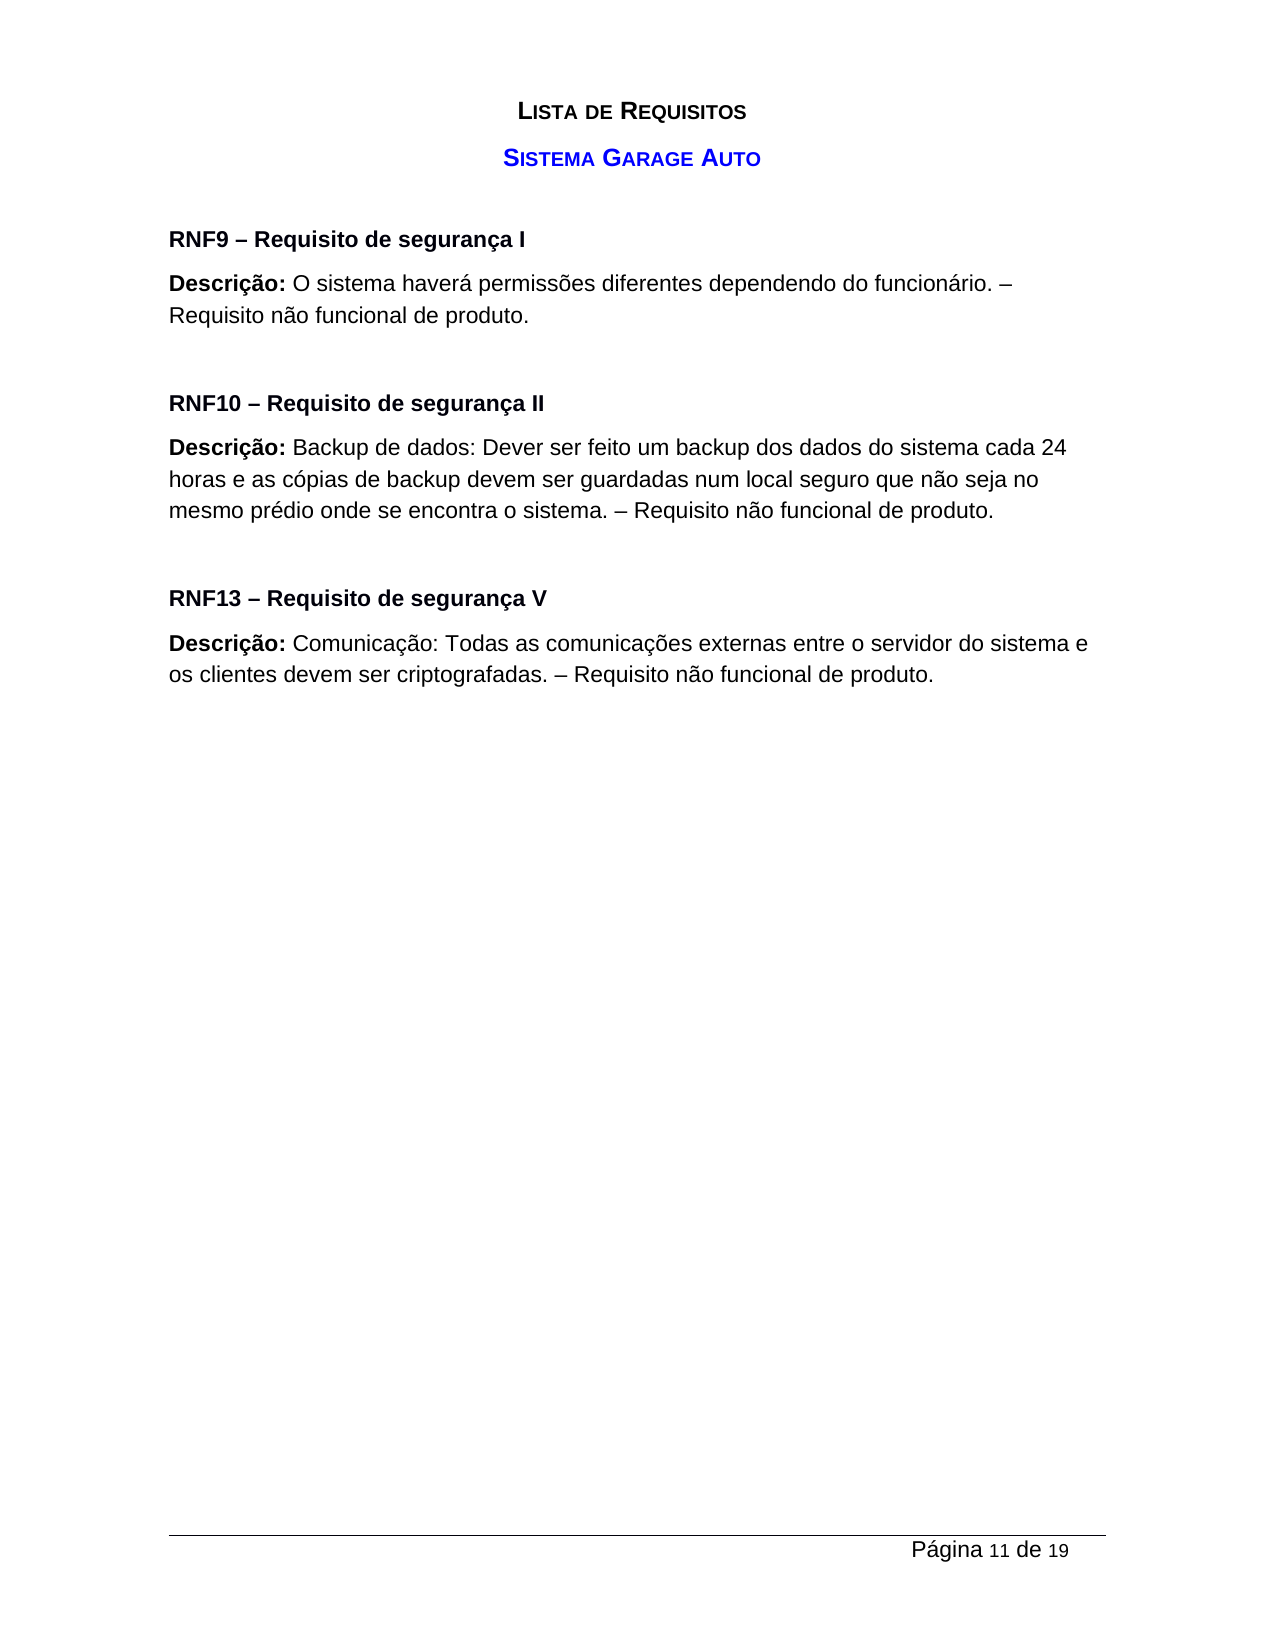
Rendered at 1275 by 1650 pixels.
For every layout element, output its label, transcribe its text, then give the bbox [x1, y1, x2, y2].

subtitle RNF10 – Requisito de segurança II [169, 390, 1106, 416]
subtitle RNF9 – Requisito de segurança I [169, 226, 1106, 253]
subtitle RNF13 – Requisito de segurança V [169, 585, 1106, 612]
text Descrição: Comunicação: Todas as comunicações externas entre o servidor do sistema e os clientes devem ser criptografadas. – Requisito não funcional de produto. [169, 629, 1106, 687]
text Descrição: Backup de dados: Dever ser feito um backup dos dados do sistema cada 24 horas e as cópias de backup devem ser guardadas num local seguro que não seja no mesmo prédio onde se encontra o sistema. – Requisito não funcional de produto. [169, 434, 1106, 524]
text Descrição: O sistema haverá permissões diferentes dependendo do funcionário. – Requisito não funcional de produto. [169, 270, 1106, 328]
